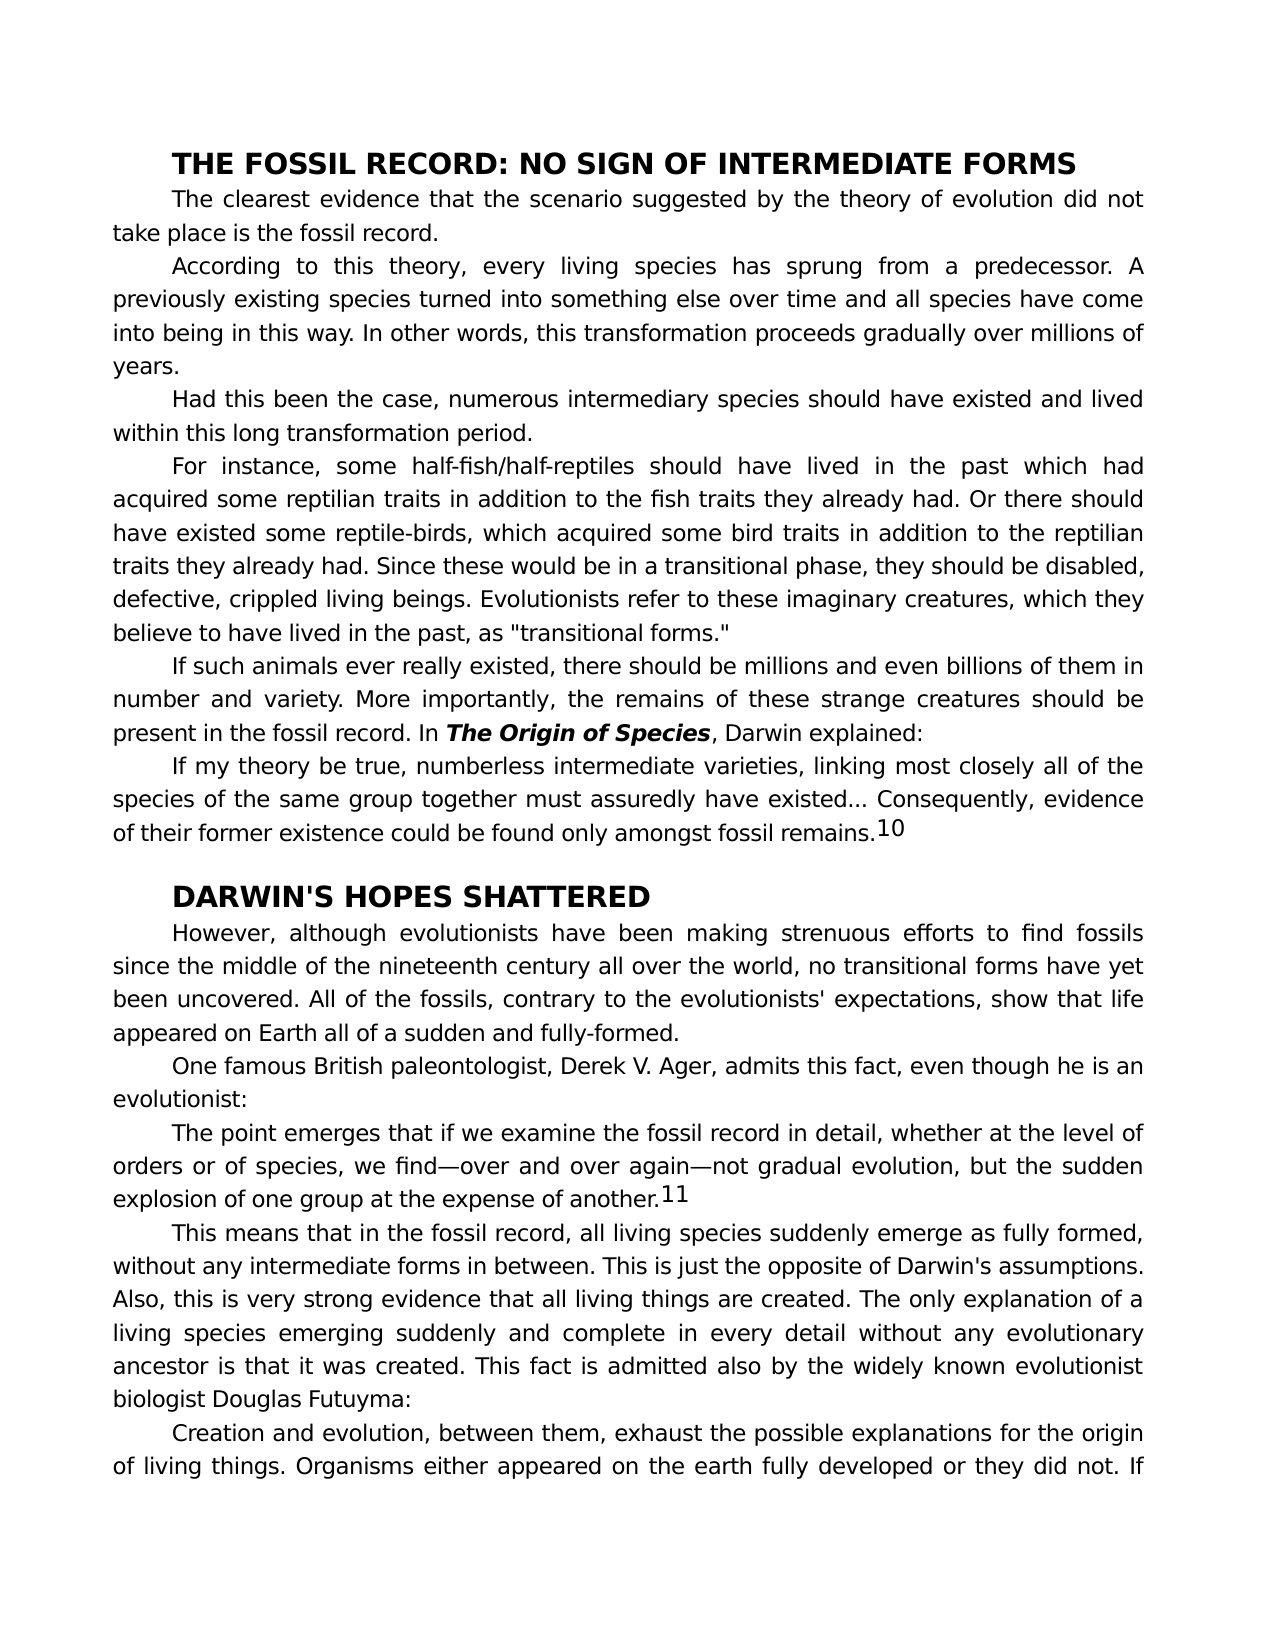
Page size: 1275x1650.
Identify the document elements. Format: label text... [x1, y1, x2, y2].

text However, although evolutionists have been making strenuous efforts to find fossils since the middle of the nineteenth century all over the world, no transitional forms have yet been uncovered. All of the fossils, contrary to the evolutionists' expectations, show that life appeared on Earth all of a sudden and fully-formed. [112, 914, 1145, 1048]
text One famous British paleontologist, Derek V. Ager, admits this fact, even though he is an evolutionist: [112, 1048, 1145, 1114]
text Creation and evolution, between them, exhaust the possible explanations for the origin of living things. Organisms either appeared on the earth fully developed or they did not. If [112, 1414, 1145, 1481]
text If such animals ever really existed, there should be millions and even billions of them in number and variety. More importantly, the remains of these strange creatures should be present in the fossil record. In The Origin of Species, Darwin explained: [112, 648, 1145, 748]
text If my theory be true, numberless intermediate varieties, linking most closely all of the species of the same group together must assuredly have existed... Consequently, evidence of their former existence could be found only amongst fossil remains.10 [112, 748, 1145, 848]
text The point emerges that if we examine the fossil record in detail, whether at the level of orders or of species, we find—over and over again—not gradual evolution, but the sudden explosion of one group at the expense of another.11 [112, 1114, 1145, 1214]
subtitle DARWIN'S HOPES SHATTERED [112, 881, 1145, 914]
text For instance, some half-fish/half-reptiles should have lived in the past which had acquired some reptilian traits in addition to the fish traits they already had. Or there should have existed some reptile-birds, which acquired some bird traits in addition to the reptilian traits they already had. Since these would be in a transitional phase, they should be disabled, defective, crippled living beings. Evolutionists refer to these imaginary creatures, which they believe to have lived in the past, as "transitional forms." [112, 448, 1145, 648]
subtitle THE FOSSIL RECORD: NO SIGN OF INTERMEDIATE FORMS [112, 148, 1145, 181]
text According to this theory, every living species has sprung from a predecessor. A previously existing species turned into something else over time and all species have come into being in this way. In other words, this transformation proceeds gradually over millions of years. [112, 248, 1145, 381]
text This means that in the fossil record, all living species suddenly emerge as fully formed, without any intermediate forms in between. This is just the opposite of Darwin's assumptions. Also, this is very strong evidence that all living things are created. The only explanation of a living species emerging suddenly and complete in every detail without any evolutionary ancestor is that it was created. This fact is admitted also by the widely known evolutionist biologist Douglas Futuyma: [112, 1214, 1145, 1414]
text The clearest evidence that the scenario suggested by the theory of evolution did not take place is the fossil record. [112, 181, 1145, 248]
text Had this been the case, numerous intermediary species should have existed and lived within this long transformation period. [112, 381, 1145, 448]
